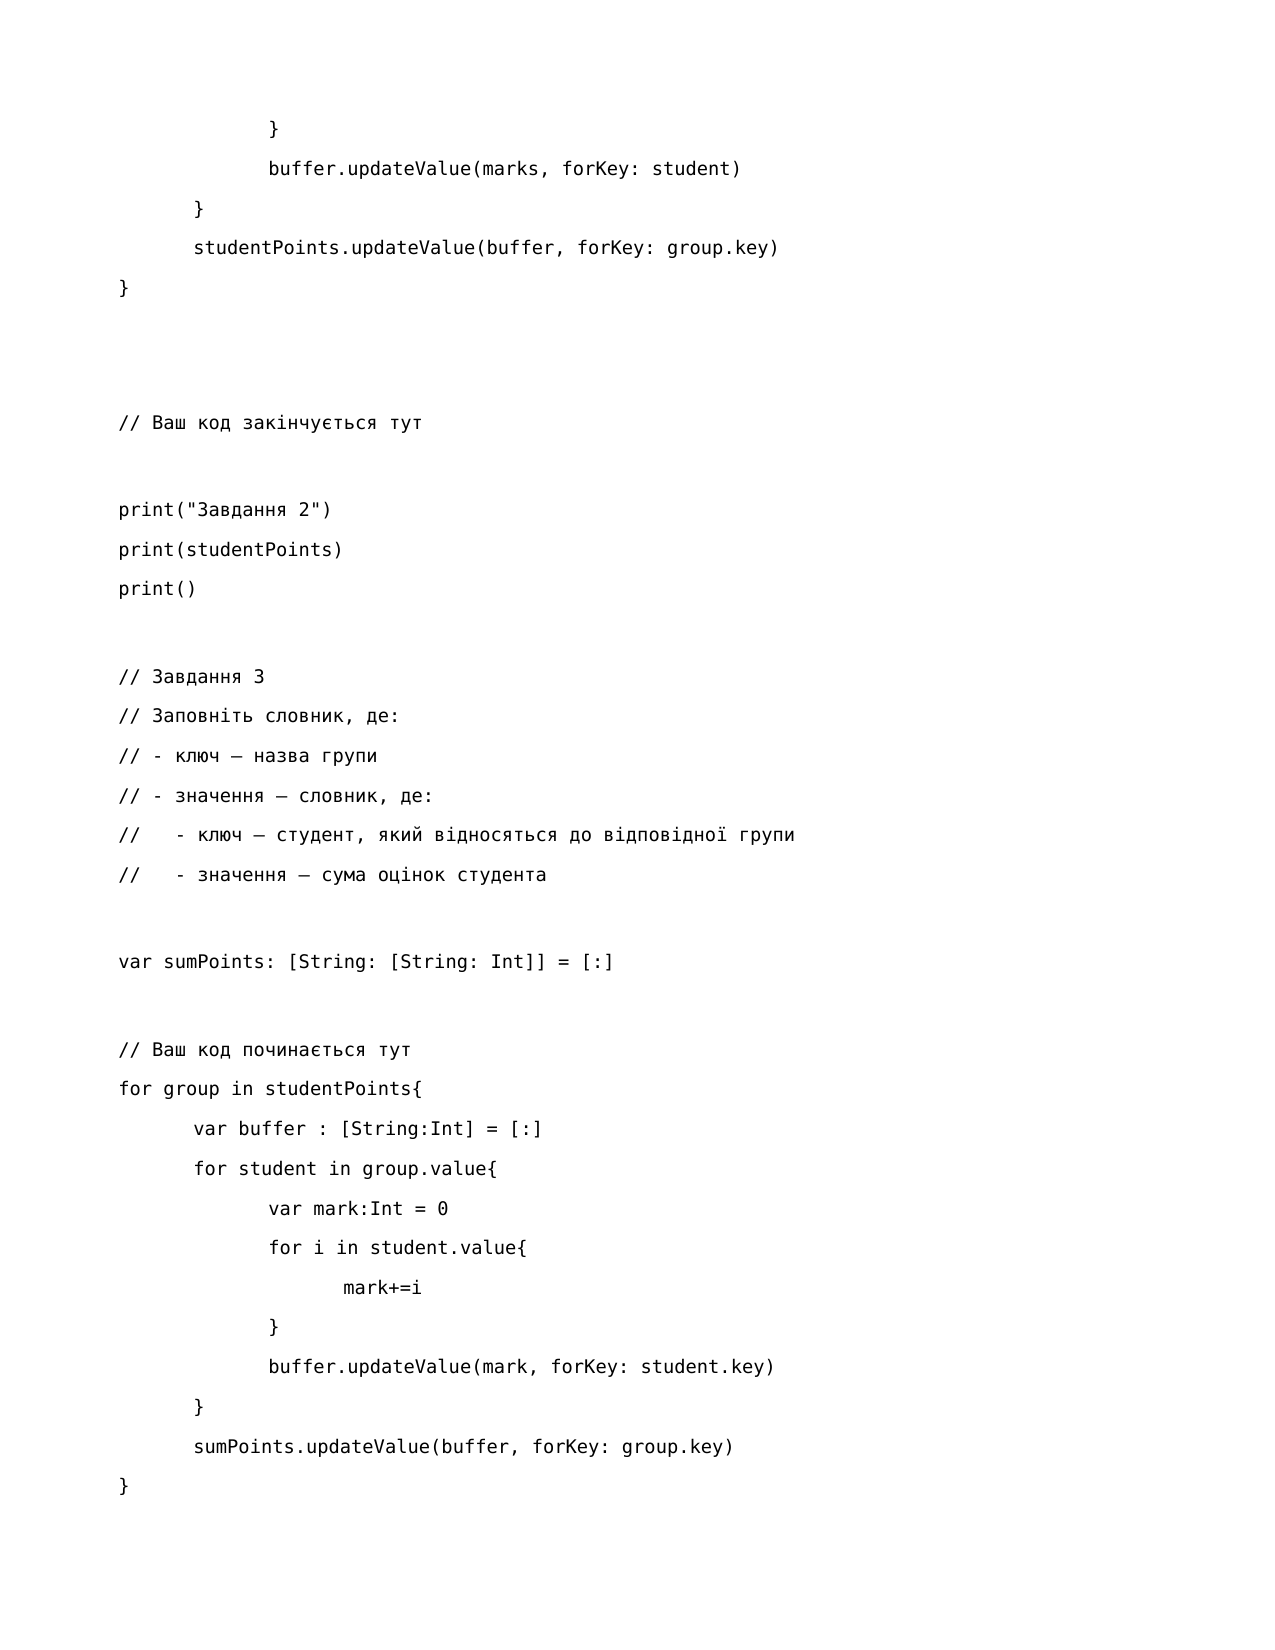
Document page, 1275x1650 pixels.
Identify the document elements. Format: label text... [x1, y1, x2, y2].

text print(studentPoints) [118, 539, 1157, 561]
text // Ваш код закінчується тут [118, 412, 1157, 434]
text // - ключ – назва групи [118, 745, 1157, 767]
text // Ваш код починається тут [118, 1039, 1157, 1061]
text buffer.updateValue(mark, forKey: student.key) [118, 1356, 1157, 1378]
text var mark:Int = 0 [118, 1197, 1157, 1219]
text } [118, 197, 1157, 219]
text } [118, 118, 1157, 140]
text for i in student.value{ [118, 1237, 1157, 1259]
text } [118, 1475, 1157, 1497]
text sumPoints.updateValue(buffer, forKey: group.key) [118, 1436, 1157, 1457]
text print("Завдання 2") [118, 499, 1157, 521]
text var buffer : [String:Int] = [:] [118, 1118, 1157, 1140]
text } [118, 277, 1157, 299]
text for group in studentPoints{ [118, 1078, 1157, 1100]
text print() [118, 578, 1157, 600]
text } [118, 1317, 1157, 1338]
text buffer.updateValue(marks, forKey: student) [118, 158, 1157, 180]
text // Заповніть словник, де: [118, 705, 1157, 727]
text for student in group.value{ [118, 1158, 1157, 1180]
text } [118, 1396, 1157, 1418]
text // Завдання 3 [118, 666, 1157, 688]
text mark+=i [118, 1277, 1157, 1299]
text // - ключ – студент, який відносяться до відповідної групи [118, 824, 1157, 846]
text studentPoints.updateValue(buffer, forKey: group.key) [118, 237, 1157, 259]
text var sumPoints: [String: [String: Int]] = [:] [118, 951, 1157, 973]
text // - значення – сума оцінок студента [118, 864, 1157, 886]
text // - значення – словник, де: [118, 785, 1157, 807]
